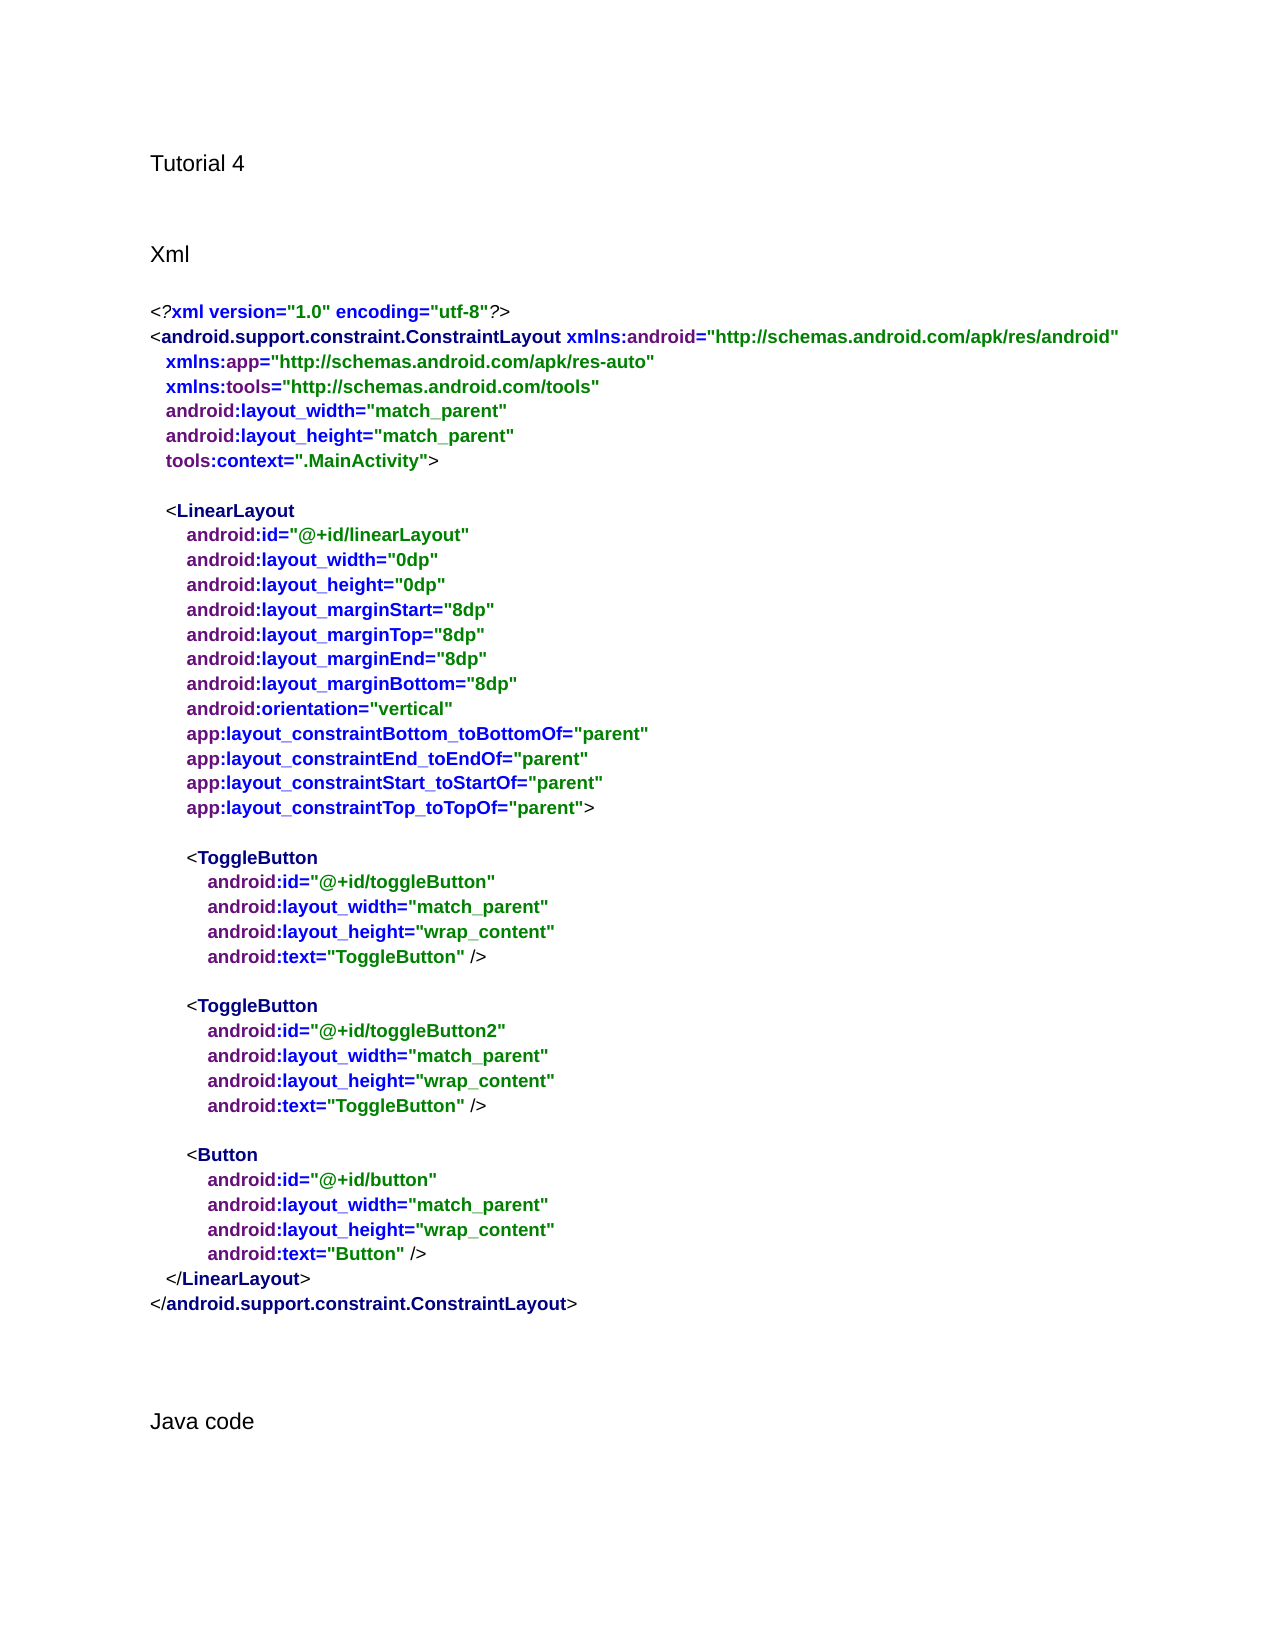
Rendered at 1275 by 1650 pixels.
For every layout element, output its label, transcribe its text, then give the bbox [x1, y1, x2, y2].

text app:layout_constraintBottom_toBottomOf="parent" [150, 722, 1125, 744]
text android:layout_height="wrap_content" [150, 921, 1125, 942]
text android:orientation="vertical" [150, 698, 1125, 719]
text android:layout_width="0dp" [150, 549, 1125, 571]
text app:layout_constraintTop_toTopOf="parent"> [150, 797, 1125, 818]
text android:layout_width="match_parent" [150, 1193, 1125, 1215]
text <Button [150, 1144, 1125, 1166]
text tools:context=".MainActivity"> [150, 450, 1125, 471]
text xmlns:tools="http://schemas.android.com/tools" [150, 375, 1125, 397]
text android:layout_height="match_parent" [150, 425, 1125, 447]
text <?xml version="1.0" encoding="utf-8"?> [150, 301, 1125, 323]
text Xml [150, 241, 1125, 267]
text Java code [150, 1408, 1125, 1434]
text <LinearLayout [150, 499, 1125, 521]
text android:layout_marginBottom="8dp" [150, 673, 1125, 694]
text android:layout_width="match_parent" [150, 896, 1125, 918]
text </LinearLayout> [150, 1268, 1125, 1289]
text app:layout_constraintStart_toStartOf="parent" [150, 772, 1125, 794]
text android:layout_width="match_parent" [150, 400, 1125, 422]
text android:layout_marginEnd="8dp" [150, 648, 1125, 670]
text android:layout_marginStart="8dp" [150, 598, 1125, 620]
text android:text="ToggleButton" /> [150, 946, 1125, 967]
text android:text="Button" /> [150, 1243, 1125, 1265]
text android:id="@+id/toggleButton2" [150, 1020, 1125, 1042]
text Tutorial 4 [150, 150, 1125, 176]
text <ToggleButton [150, 995, 1125, 1017]
text android:layout_height="wrap_content" [150, 1218, 1125, 1240]
text android:layout_marginTop="8dp" [150, 623, 1125, 645]
text android:id="@+id/toggleButton" [150, 871, 1125, 893]
text </android.support.constraint.ConstraintLayout> [150, 1293, 1125, 1314]
text xmlns:app="http://schemas.android.com/apk/res-auto" [150, 351, 1125, 372]
text android:layout_height="0dp" [150, 574, 1125, 595]
text <android.support.constraint.ConstraintLayout xmlns:android="http://schemas.android.com/apk/res/android" [150, 326, 1125, 347]
text android:id="@+id/button" [150, 1169, 1125, 1190]
text android:layout_width="match_parent" [150, 1045, 1125, 1066]
text app:layout_constraintEnd_toEndOf="parent" [150, 747, 1125, 769]
text android:text="ToggleButton" /> [150, 1094, 1125, 1116]
text android:layout_height="wrap_content" [150, 1069, 1125, 1091]
text android:id="@+id/linearLayout" [150, 524, 1125, 546]
text <ToggleButton [150, 846, 1125, 868]
